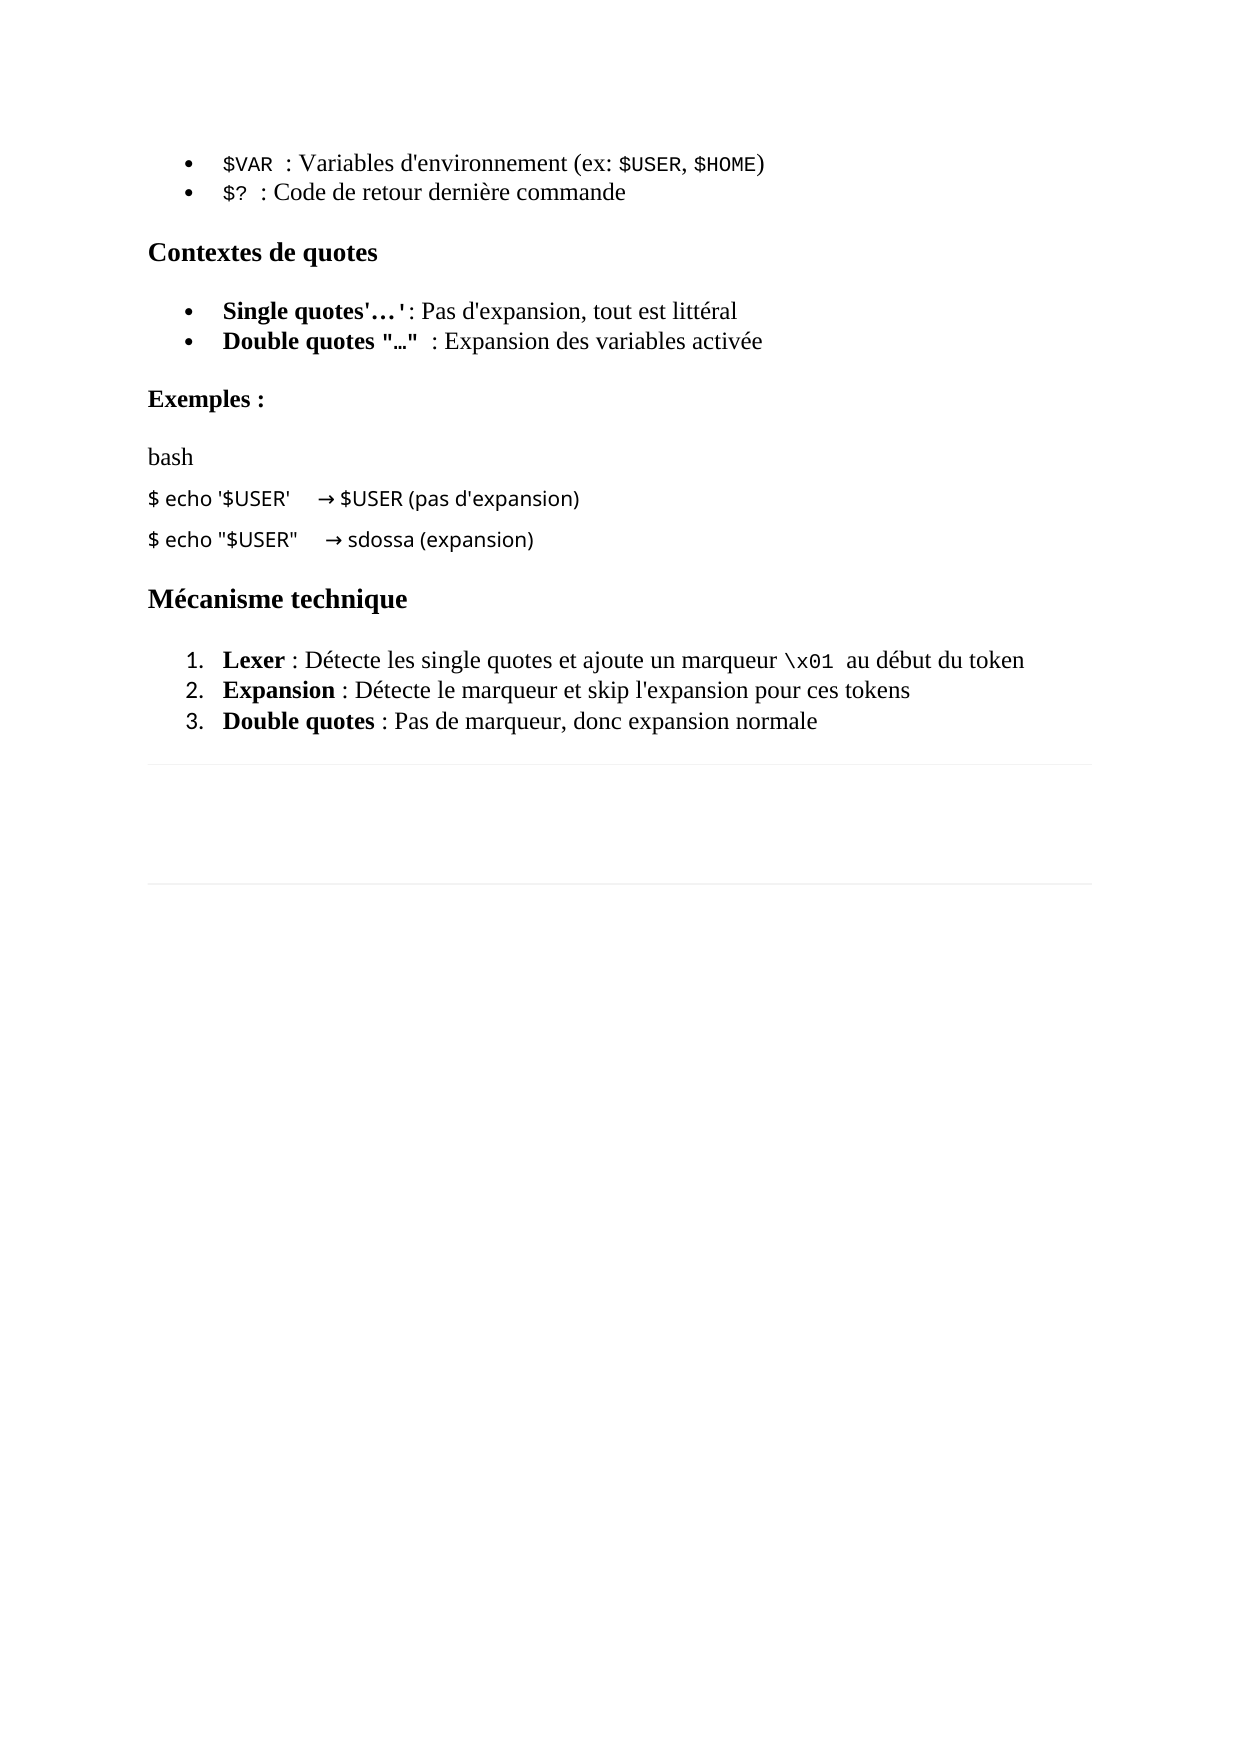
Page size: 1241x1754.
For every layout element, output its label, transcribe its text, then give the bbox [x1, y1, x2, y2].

subtitle Mécanisme technique [148, 582, 1093, 615]
list Double quotes "…" : Expansion des variables activée [185, 326, 1093, 355]
text Exemples : [148, 384, 1093, 413]
text bash [148, 442, 1093, 471]
list Single quotes'…': Pas d'expansion, tout est littéral [185, 296, 1093, 326]
subtitle Contextes de quotes [148, 236, 1093, 267]
list Lexer : Détecte les single quotes et ajoute un marqueur \x01 au début du token [185, 644, 1093, 674]
list $VAR : Variables d'environnement (ex: $USER, $HOME) [185, 148, 1093, 177]
list Double quotes : Pas de marqueur, donc expansion normale [185, 705, 1093, 735]
list $? : Code de retour dernière commande [185, 177, 1093, 207]
text $ echo '$USER' → $USER (pas d'expansion) [148, 484, 1093, 512]
list Expansion : Détecte le marqueur et skip l'expansion pour ces tokens [185, 674, 1093, 705]
text $ echo "$USER" → sdossa (expansion) [148, 525, 1093, 553]
